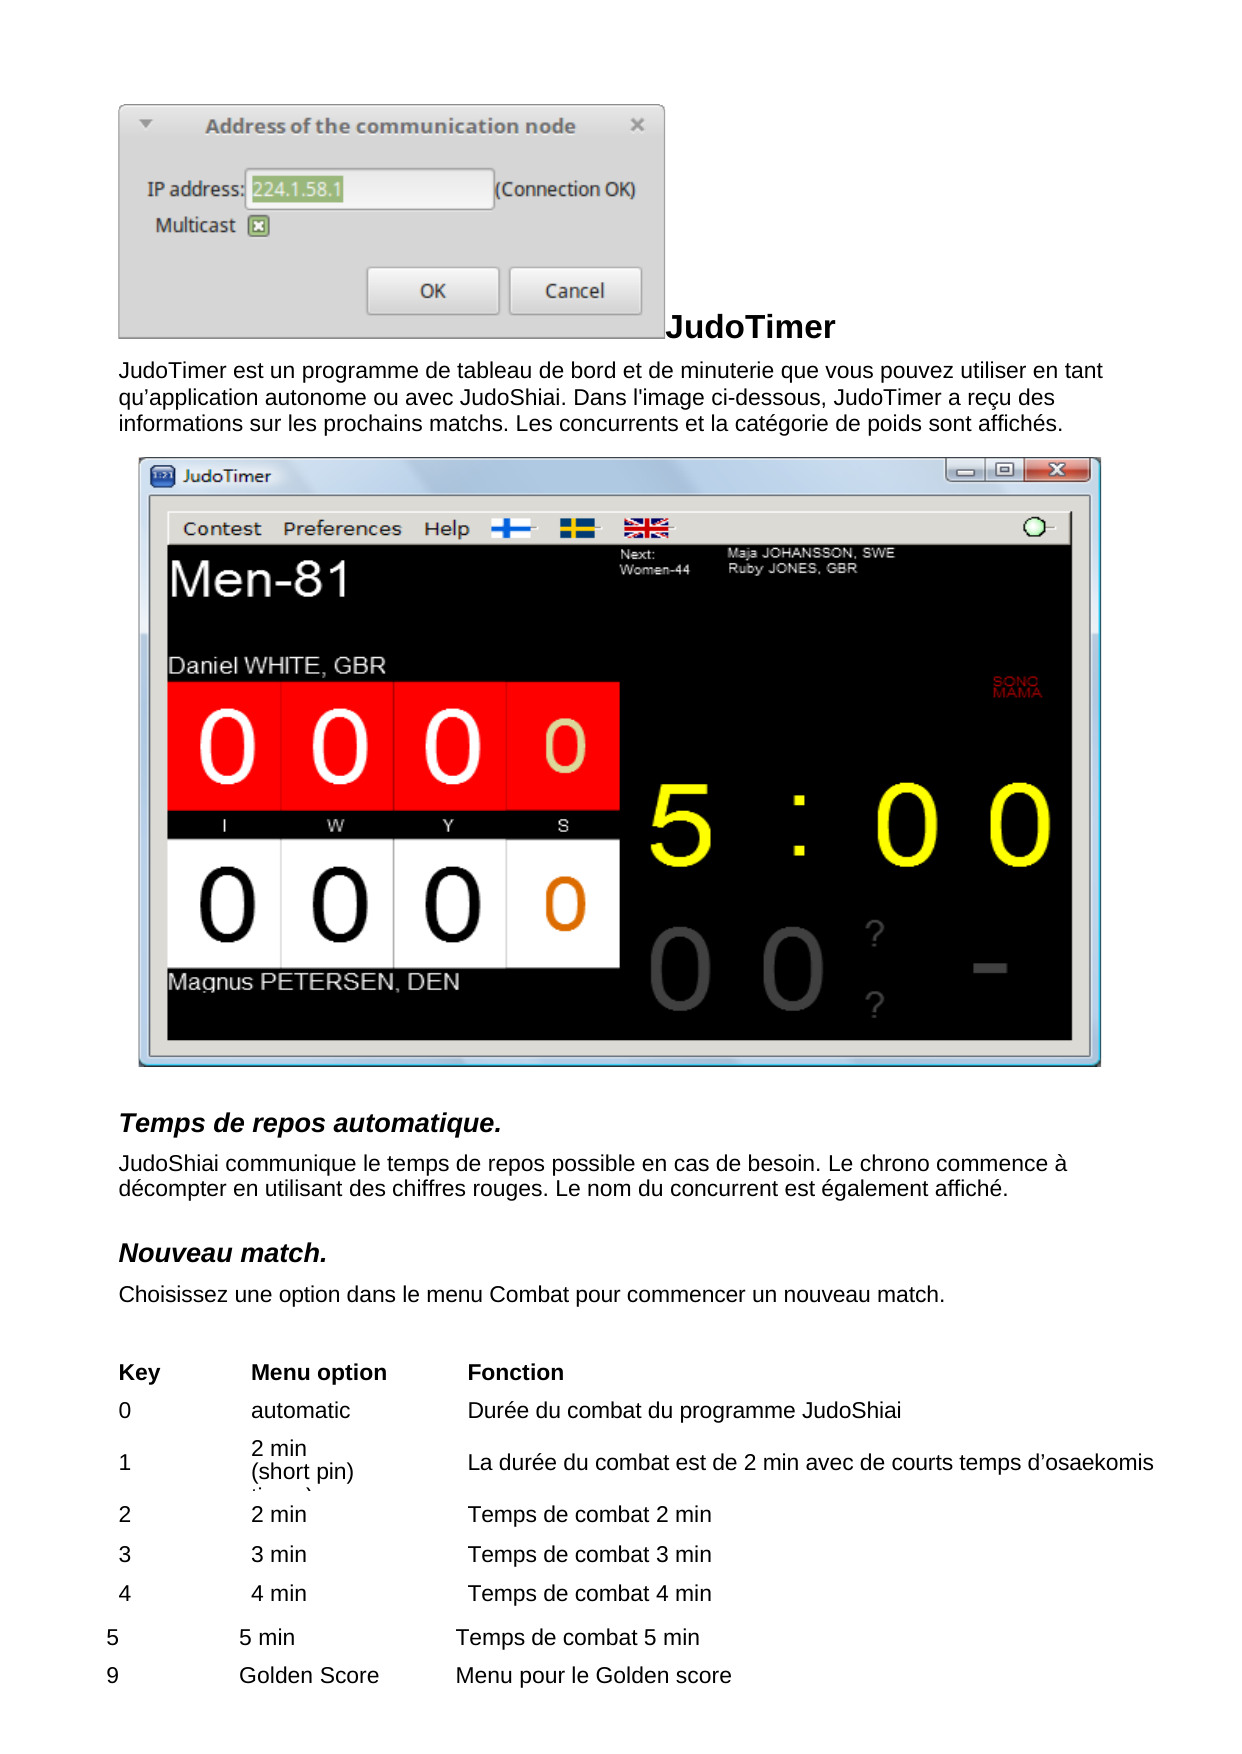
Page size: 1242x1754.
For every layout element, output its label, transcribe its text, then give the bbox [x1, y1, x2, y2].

table_header 5 min [179, 1616, 417, 1657]
table_cell 4 min [206, 1575, 427, 1616]
table_cell Temps de combat 4 min [427, 1575, 1195, 1616]
picture [118, 104, 666, 339]
table_header Temps de combat 5 min [417, 1616, 775, 1657]
table_cell 4 [114, 1575, 206, 1616]
table_cell 2 min (short pin) times) [206, 1438, 427, 1490]
text JudoTimer est un programme de tableau de bord et de minuterie que vous pouvez utiliser en tant qu’application autonome ou avec JudoShiai. Dans l'image ci-dessous, JudoTimer a reçu des informations sur les prochains matchs. Les concurrents et la catégorie de poids sont affichés. [118, 357, 1104, 436]
table_header 5 [102, 1616, 179, 1657]
table_cell 2 [114, 1490, 206, 1536]
text Temps de repos automatique. [118, 1107, 1135, 1138]
picture [138, 457, 1102, 1067]
table_cell 3 [114, 1536, 206, 1574]
text JudoShiai communique le temps de repos possible en cas de besoin. Le chrono commence à décompter en utilisant des chiffres rouges. Le nom du concurrent est également affiché. [118, 1151, 1088, 1201]
table_header Key 0 [114, 1352, 206, 1438]
table_cell La durée du combat est de 2 min avec de courts temps d’osaekomis [427, 1438, 1195, 1490]
text Nouveau match. [118, 1237, 1135, 1269]
table_cell 9 [102, 1657, 179, 1699]
text Choisissez une option dans le menu Combat pour commencer un nouveau match. [118, 1281, 1135, 1308]
text JudoTimer [118, 104, 1135, 346]
table_header Menu option automatic [206, 1352, 427, 1438]
table_cell Golden Score [179, 1657, 417, 1699]
table_header Fonction Durée du combat du programme JudoShiai [427, 1352, 1195, 1438]
table_cell Temps de combat 3 min [427, 1536, 1195, 1574]
table_cell Temps de combat 2 min [427, 1490, 1195, 1536]
table_cell 2 min [206, 1490, 427, 1536]
table_cell Menu pour le Golden score [417, 1657, 775, 1699]
table_cell 1 [114, 1438, 206, 1490]
table_cell 3 min [206, 1536, 427, 1574]
